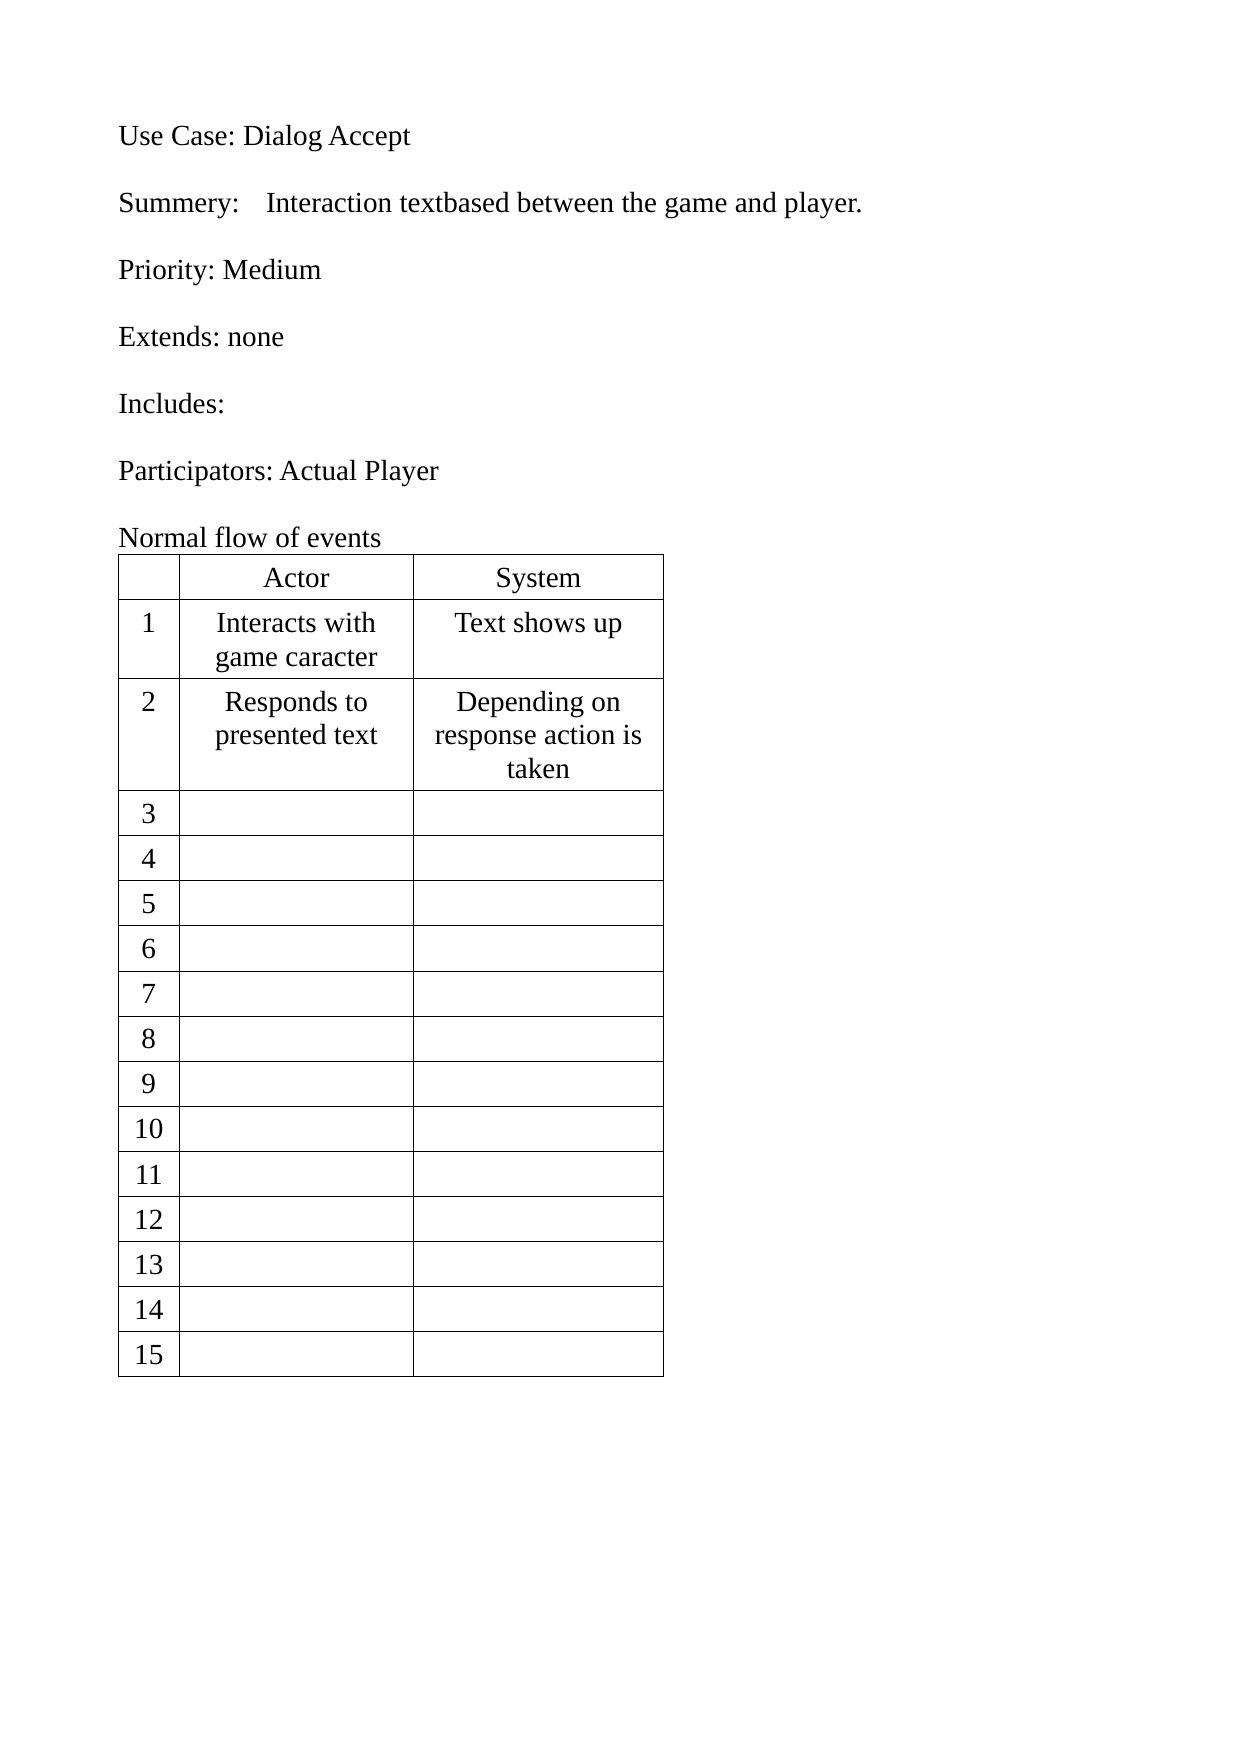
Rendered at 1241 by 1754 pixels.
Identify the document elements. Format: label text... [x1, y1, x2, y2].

table_header System [414, 555, 663, 599]
table_header [119, 555, 179, 599]
table_cell 3 [119, 791, 179, 835]
text Summery: Interaction textbased between the game and player. [118, 185, 1122, 219]
table_cell 15 [119, 1332, 179, 1376]
table_cell [414, 972, 663, 1016]
table_cell 6 [119, 926, 179, 971]
table_cell [414, 881, 663, 925]
table_cell [414, 1152, 663, 1196]
text Normal flow of events [118, 521, 1122, 554]
table_cell Interacts with game caracter [180, 600, 413, 678]
table_cell 13 [119, 1242, 179, 1286]
table_cell [414, 1197, 663, 1241]
table_cell 8 [119, 1017, 179, 1061]
table_cell [414, 1287, 663, 1331]
table_cell 7 [119, 972, 179, 1016]
table_cell [180, 1332, 413, 1376]
table_cell 9 [119, 1062, 179, 1106]
table_header Actor [180, 555, 413, 599]
table_cell [180, 881, 413, 925]
table_cell [414, 1062, 663, 1106]
text Includes: [118, 386, 1122, 420]
table_cell [180, 1062, 413, 1106]
table_cell [180, 1287, 413, 1331]
text Use Case: Dialog Accept [118, 118, 1122, 152]
table_cell [180, 791, 413, 835]
table_cell Depending on response action is taken [414, 679, 663, 790]
text Participators: Actual Player [118, 453, 1122, 487]
table_cell [180, 1107, 413, 1151]
table_cell [414, 926, 663, 971]
table_cell 11 [119, 1152, 179, 1196]
table_cell 1 [119, 600, 179, 678]
table_cell [180, 972, 413, 1016]
table_cell [414, 1332, 663, 1376]
table_cell [180, 836, 413, 880]
table_cell [180, 1242, 413, 1286]
table_cell [414, 1242, 663, 1286]
table_cell 12 [119, 1197, 179, 1241]
table_cell [414, 791, 663, 835]
table_cell 5 [119, 881, 179, 925]
table_cell [180, 1197, 413, 1241]
table_cell [180, 1017, 413, 1061]
table_cell 10 [119, 1107, 179, 1151]
table_cell Text shows up [414, 600, 663, 678]
table_cell Responds to presented text [180, 679, 413, 790]
table_cell [180, 926, 413, 971]
table_cell [414, 1107, 663, 1151]
table_cell 14 [119, 1287, 179, 1331]
table_cell 2 [119, 679, 179, 790]
text Extends: none [118, 319, 1122, 353]
table_cell [180, 1152, 413, 1196]
table_cell [414, 836, 663, 880]
table_cell 4 [119, 836, 179, 880]
text Priority: Medium [118, 252, 1122, 286]
table_cell [414, 1017, 663, 1061]
